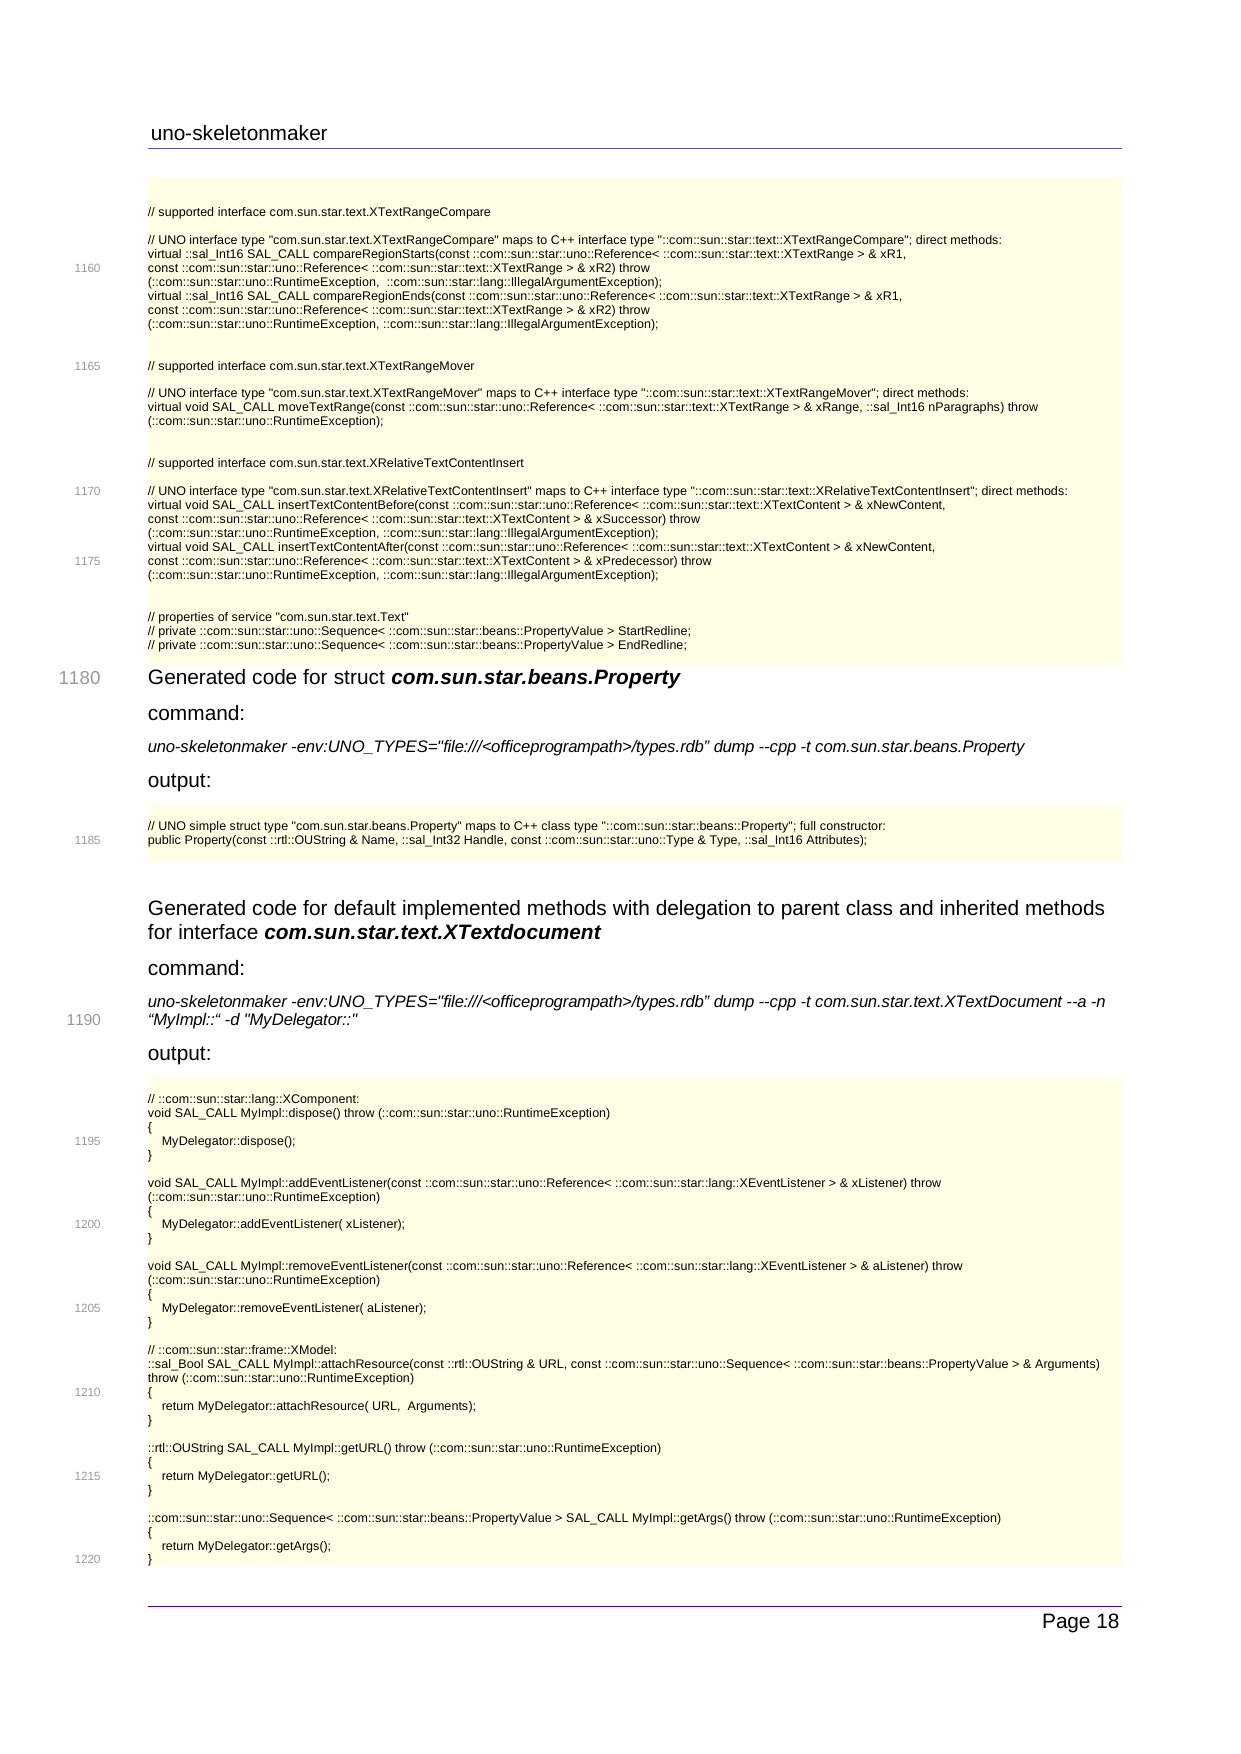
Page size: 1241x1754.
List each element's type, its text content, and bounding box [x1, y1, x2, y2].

text Generated code for default implemented methods with delegation to parent class and inherited methods for interface com.sun.star.text.XTextdocument [148, 897, 1122, 944]
text MyDelegator::dispose(); [148, 1134, 1122, 1148]
text MyDelegator::removeEventListener( aListener); [148, 1301, 1122, 1315]
text // private ::com::sun::star::uno::Sequence< ::com::sun::star::beans::PropertyValue > StartRedline; [148, 624, 1122, 638]
text output: [148, 1042, 1122, 1065]
text } [148, 1148, 1122, 1162]
text { [148, 1287, 1122, 1301]
text command: [148, 956, 1122, 980]
text uno-skeletonmaker -env:UNO_TYPES="file:///<officeprogrampath>/types.rdb” dump --cpp -t com.sun.star.beans.Property [148, 738, 1122, 756]
text // supported interface com.sun.star.text.XTextRangeCompare [148, 205, 1122, 219]
text // supported interface com.sun.star.text.XTextRangeMover [148, 358, 1122, 372]
text void SAL_CALL MyImpl::removeEventListener(const ::com::sun::star::uno::Reference< ::com::sun::star::lang::XEventListener > & aListener) throw (::com::sun::star::uno::RuntimeException) [148, 1259, 1122, 1287]
text } [148, 1552, 1122, 1566]
text } [148, 1315, 1122, 1329]
text // supported interface com.sun.star.text.XRelativeTextContentInsert [148, 456, 1122, 470]
text // ::com::sun::star::frame::XModel: [148, 1343, 1122, 1357]
text void SAL_CALL MyImpl::dispose() throw (::com::sun::star::uno::RuntimeException) [148, 1106, 1122, 1120]
text MyDelegator::addEventListener( xListener); [148, 1217, 1122, 1231]
text ::sal_Bool SAL_CALL MyImpl::attachResource(const ::rtl::OUString & URL, const ::com::sun::star::uno::Sequence< ::com::sun::star::beans::PropertyValue > & Arguments) throw (::com::sun::star::uno::RuntimeException) [148, 1357, 1122, 1385]
text { [148, 1455, 1122, 1469]
text virtual void SAL_CALL insertTextContentAfter(const ::com::sun::star::uno::Reference< ::com::sun::star::text::XTextContent > & xNewContent, const ::com::sun::star::uno::Reference< ::com::sun::star::text::XTextContent > & xPredecessor) throw (::com::sun::star::uno::RuntimeException, ::com::sun::star::lang::IllegalArgumentException); [148, 540, 1122, 582]
text } [148, 1231, 1122, 1245]
text command: [148, 702, 1122, 725]
text void SAL_CALL MyImpl::addEventListener(const ::com::sun::star::uno::Reference< ::com::sun::star::lang::XEventListener > & xListener) throw (::com::sun::star::uno::RuntimeException) [148, 1176, 1122, 1203]
text // private ::com::sun::star::uno::Sequence< ::com::sun::star::beans::PropertyValue > EndRedline; [148, 638, 1122, 652]
text // UNO interface type "com.sun.star.text.XRelativeTextContentInsert" maps to C++ interface type "::com::sun::star::text::XRelativeTextContentInsert"; direct methods: [148, 484, 1122, 498]
text public Property(const ::rtl::OUString & Name, ::sal_Int32 Handle, const ::com::sun::star::uno::Type & Type, ::sal_Int16 Attributes); [148, 833, 1122, 847]
text // UNO simple struct type "com.sun.star.beans.Property" maps to C++ class type "::com::sun::star::beans::Property"; full constructor: [148, 819, 1122, 833]
text // ::com::sun::star::lang::XComponent: [148, 1092, 1122, 1106]
text { [148, 1524, 1122, 1538]
text // UNO interface type "com.sun.star.text.XTextRangeMover" maps to C++ interface type "::com::sun::star::text::XTextRangeMover"; direct methods: [148, 386, 1122, 400]
text return MyDelegator::getURL(); [148, 1469, 1122, 1483]
text return MyDelegator::getArgs(); [148, 1538, 1122, 1552]
text { [148, 1120, 1122, 1134]
text uno-skeletonmaker -env:UNO_TYPES="file:///<officeprogrampath>/types.rdb” dump --cpp -t com.sun.star.text.XTextDocument --a -n “MyImpl::“ -d "MyDelegator::" [148, 992, 1122, 1029]
text return MyDelegator::attachResource( URL, Arguments); [148, 1399, 1122, 1413]
text } [148, 1483, 1122, 1497]
text virtual void SAL_CALL insertTextContentBefore(const ::com::sun::star::uno::Reference< ::com::sun::star::text::XTextContent > & xNewContent, const ::com::sun::star::uno::Reference< ::com::sun::star::text::XTextContent > & xSuccessor) throw (::com::sun::star::uno::RuntimeException, ::com::sun::star::lang::IllegalArgumentException); [148, 498, 1122, 540]
text { [148, 1385, 1122, 1399]
text { [148, 1203, 1122, 1217]
text virtual void SAL_CALL moveTextRange(const ::com::sun::star::uno::Reference< ::com::sun::star::text::XTextRange > & xRange, ::sal_Int16 nParagraphs) throw (::com::sun::star::uno::RuntimeException); [148, 400, 1122, 428]
text virtual ::sal_Int16 SAL_CALL compareRegionStarts(const ::com::sun::star::uno::Reference< ::com::sun::star::text::XTextRange > & xR1, const ::com::sun::star::uno::Reference< ::com::sun::star::text::XTextRange > & xR2) throw (::com::sun::star::uno::RuntimeException, ::com::sun::star::lang::IllegalArgumentException); [148, 247, 1122, 289]
text output: [148, 769, 1122, 792]
text } [148, 1413, 1122, 1427]
text virtual ::sal_Int16 SAL_CALL compareRegionEnds(const ::com::sun::star::uno::Reference< ::com::sun::star::text::XTextRange > & xR1, const ::com::sun::star::uno::Reference< ::com::sun::star::text::XTextRange > & xR2) throw (::com::sun::star::uno::RuntimeException, ::com::sun::star::lang::IllegalArgumentException); [148, 289, 1122, 331]
text Generated code for struct com.sun.star.beans.Property [148, 666, 1122, 689]
text ::com::sun::star::uno::Sequence< ::com::sun::star::beans::PropertyValue > SAL_CALL MyImpl::getArgs() throw (::com::sun::star::uno::RuntimeException) [148, 1511, 1122, 1524]
text ::rtl::OUString SAL_CALL MyImpl::getURL() throw (::com::sun::star::uno::RuntimeException) [148, 1441, 1122, 1455]
text // properties of service "com.sun.star.text.Text" [148, 610, 1122, 624]
text // UNO interface type "com.sun.star.text.XTextRangeCompare" maps to C++ interface type "::com::sun::star::text::XTextRangeCompare"; direct methods: [148, 233, 1122, 247]
